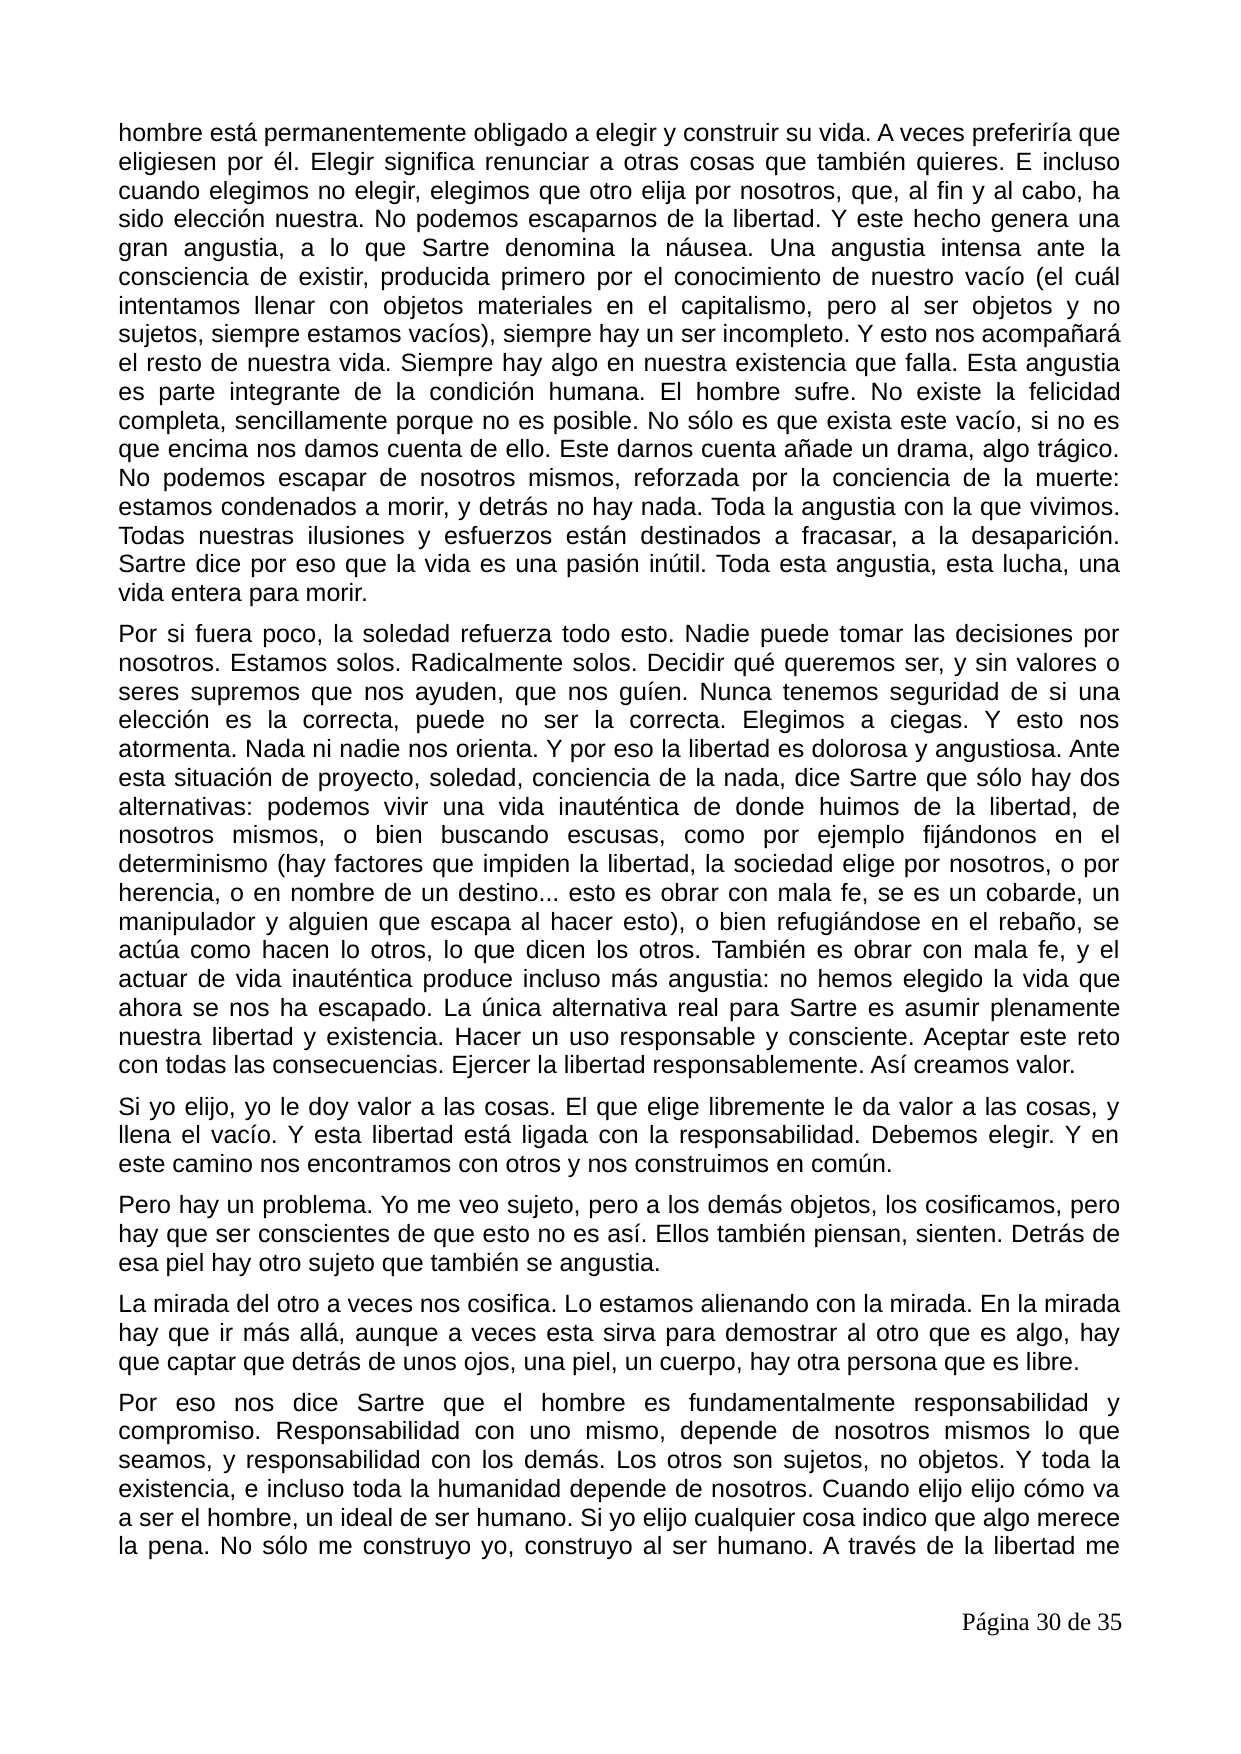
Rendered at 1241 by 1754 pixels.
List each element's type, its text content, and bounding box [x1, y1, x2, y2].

text Pero hay un problema. Yo me veo sujeto, pero a los demás objetos, los cosificamos, pero hay que ser conscientes de que esto no es así. Ellos también piensan, sienten. Detrás de esa piel hay otro sujeto que también se angustia. [118, 1190, 1122, 1277]
text Por eso nos dice Sartre que el hombre es fundamentalmente responsabilidad y compromiso. Responsabilidad con uno mismo, depende de nosotros mismos lo que seamos, y responsabilidad con los demás. Los otros son sujetos, no objetos. Y toda la existencia, e incluso toda la humanidad depende de nosotros. Cuando elijo elijo cómo va a ser el hombre, un ideal de ser humano. Si yo elijo cualquier cosa indico que algo merece la pena. No sólo me construyo yo, construyo al ser humano. A través de la libertad me [118, 1388, 1122, 1560]
text Si yo elijo, yo le doy valor a las cosas. El que elige libremente le da valor a las cosas, y llena el vacío. Y esta libertad está ligada con la responsabilidad. Debemos elegir. Y en este camino nos encontramos con otros y nos construimos en común. [118, 1092, 1122, 1178]
text hombre está permanentemente obligado a elegir y construir su vida. A veces preferiría que eligiesen por él. Elegir significa renunciar a otras cosas que también quieres. E incluso cuando elegimos no elegir, elegimos que otro elija por nosotros, que, al fin y al cabo, ha sido elección nuestra. No podemos escaparnos de la libertad. Y este hecho genera una gran angustia, a lo que Sartre denomina la náusea. Una angustia intensa ante la consciencia de existir, producida primero por el conocimiento de nuestro vacío (el cuál intentamos llenar con objetos materiales en el capitalismo, pero al ser objetos y no sujetos, siempre estamos vacíos), siempre hay un ser incompleto. Y esto nos acompañará el resto de nuestra vida. Siempre hay algo en nuestra existencia que falla. Esta angustia es parte integrante de la condición humana. El hombre sufre. No existe la felicidad completa, sencillamente porque no es posible. No sólo es que exista este vacío, si no es que encima nos damos cuenta de ello. Este darnos cuenta añade un drama, algo trágico. No podemos escapar de nosotros mismos, reforzada por la conciencia de la muerte: estamos condenados a morir, y detrás no hay nada. Toda la angustia con la que vivimos. Todas nuestras ilusiones y esfuerzos están destinados a fracasar, a la desaparición. Sartre dice por eso que la vida es una pasión inútil. Toda esta angustia, esta lucha, una vida entera para morir. [118, 118, 1122, 607]
text La mirada del otro a veces nos cosifica. Lo estamos alienando con la mirada. En la mirada hay que ir más allá, aunque a veces esta sirva para demostrar al otro que es algo, hay que captar que detrás de unos ojos, una piel, un cuerpo, hay otra persona que es libre. [118, 1289, 1122, 1375]
text Por si fuera poco, la soledad refuerza todo esto. Nadie puede tomar las decisiones por nosotros. Estamos solos. Radicalmente solos. Decidir qué queremos ser, y sin valores o seres supremos que nos ayuden, que nos guíen. Nunca tenemos seguridad de si una elección es la correcta, puede no ser la correcta. Elegimos a ciegas. Y esto nos atormenta. Nada ni nadie nos orienta. Y por eso la libertad es dolorosa y angustiosa. Ante esta situación de proyecto, soledad, conciencia de la nada, dice Sartre que sólo hay dos alternativas: podemos vivir una vida inauténtica de donde huimos de la libertad, de nosotros mismos, o bien buscando escusas, como por ejemplo fijándonos en el determinismo (hay factores que impiden la libertad, la sociedad elige por nosotros, o por herencia, o en nombre de un destino... esto es obrar con mala fe, se es un cobarde, un manipulador y alguien que escapa al hacer esto), o bien refugiándose en el rebaño, se actúa como hacen lo otros, lo que dicen los otros. También es obrar con mala fe, y el actuar de vida inauténtica produce incluso más angustia: no hemos elegido la vida que ahora se nos ha escapado. La única alternativa real para Sartre es asumir plenamente nuestra libertad y existencia. Hacer un uso responsable y consciente. Aceptar este reto con todas las consecuencias. Ejercer la libertad responsablemente. Así creamos valor. [118, 619, 1122, 1079]
